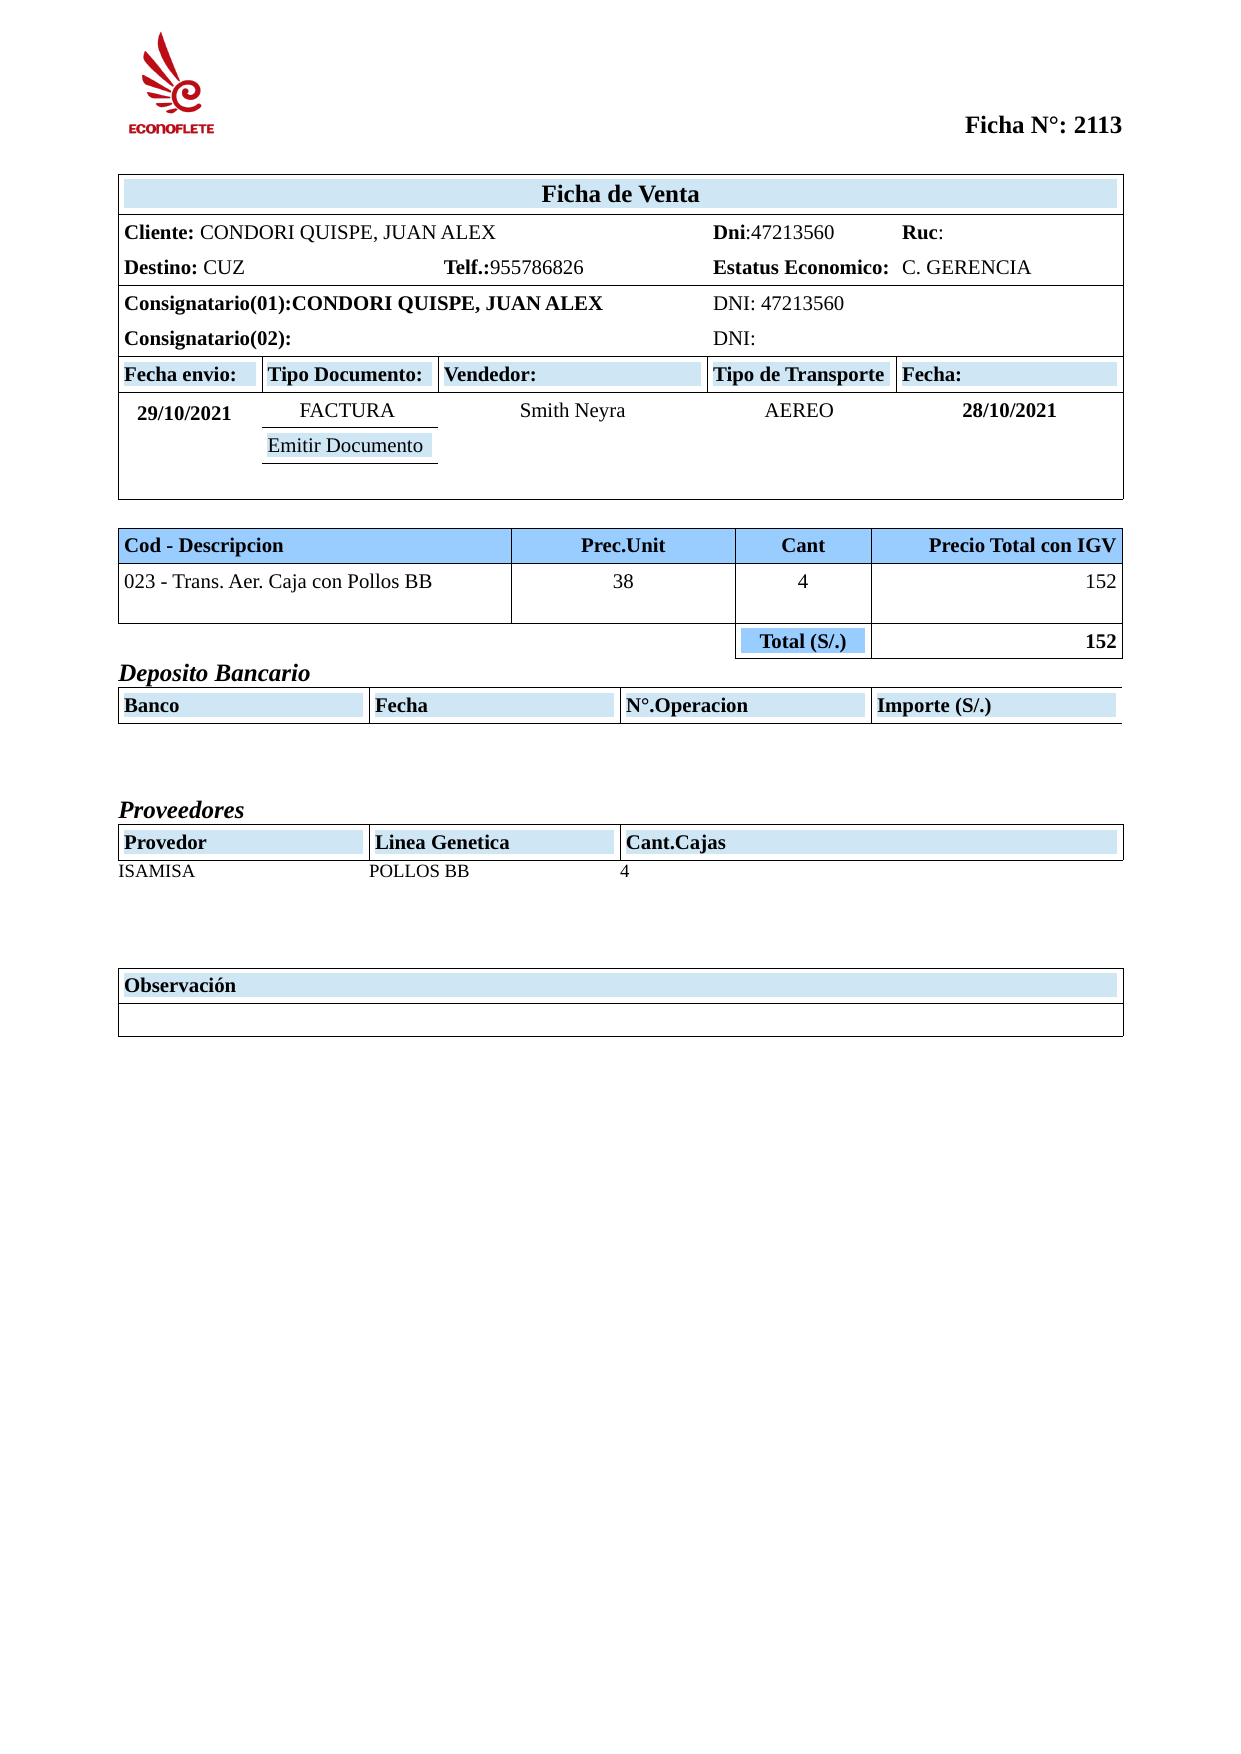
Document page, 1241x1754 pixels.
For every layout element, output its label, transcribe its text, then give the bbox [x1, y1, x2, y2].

table_cell 023 - Trans. Aer. Caja con Pollos BB [119, 564, 511, 623]
table_cell [511, 624, 735, 658]
table_cell Telf.:955786826 [438, 249, 707, 285]
table_cell C. GERENCIA [896, 249, 1123, 285]
table_cell Consignatario(01):CONDORI QUISPE, JUAN ALEX [119, 286, 707, 321]
table_cell Consignatario(02): [119, 321, 707, 356]
table_cell DNI: 47213560 [707, 286, 1123, 321]
table_cell [118, 747, 369, 771]
table_cell Vendedor: [439, 357, 707, 392]
table_header Observación [119, 969, 1123, 1003]
table_cell [118, 924, 369, 946]
table_cell DNI: [707, 321, 1123, 356]
table_cell [620, 924, 1123, 946]
table_cell [871, 771, 1122, 795]
table_cell Ruc: [896, 215, 1123, 249]
table_cell [620, 946, 1123, 967]
table_cell Fecha: [897, 357, 1123, 392]
table_cell [620, 747, 871, 771]
table_cell FACTURA [262, 393, 438, 427]
table_cell 29/10/2021 [119, 393, 262, 498]
table_cell Emitir Documento [262, 428, 438, 463]
table_cell Total (S/.) [736, 624, 871, 658]
table_header Fecha [370, 688, 620, 723]
table_cell 152 [872, 624, 1122, 658]
table_cell [871, 747, 1122, 771]
table_cell [262, 464, 438, 498]
table_cell [369, 946, 620, 967]
table_cell Smith Neyra [438, 393, 707, 498]
table_header N°.Operacion [621, 688, 871, 723]
table_header Cant [736, 529, 871, 563]
table_header Precio Total con IGV [872, 529, 1122, 563]
table_header Ficha de Venta [119, 175, 1123, 214]
table_cell Fecha envio: [119, 357, 262, 392]
table_cell [369, 903, 620, 924]
table_cell 4 [736, 564, 871, 623]
table_cell Destino: CUZ [119, 249, 438, 285]
table_cell Cliente: CONDORI QUISPE, JUAN ALEX [119, 215, 707, 249]
table_cell [118, 771, 369, 795]
table_header Importe (S/.) [872, 688, 1122, 723]
table_cell [369, 724, 620, 747]
table_cell [620, 771, 871, 795]
table_cell Dni:47213560 [707, 215, 896, 249]
table_header Linea Genetica [370, 825, 620, 859]
table_header Prec.Unit [512, 529, 735, 563]
text Deposito Bancario [118, 658, 1122, 687]
table_cell Tipo Documento: [263, 357, 438, 392]
table_cell [620, 881, 1123, 903]
table_cell Tipo de Transporte [708, 357, 896, 392]
picture [118, 31, 225, 134]
table_cell Estatus Economico: [707, 249, 896, 285]
table_cell AEREO [707, 393, 896, 498]
table_cell [369, 771, 620, 795]
table_cell POLLOS BB [369, 861, 620, 881]
table_cell [118, 724, 369, 747]
table_cell 4 [620, 861, 1123, 881]
table_cell [369, 747, 620, 771]
table_cell [369, 924, 620, 946]
table_cell [871, 724, 1122, 747]
table_header Provedor [119, 825, 369, 859]
table_cell 38 [512, 564, 735, 623]
table_header Banco [119, 688, 369, 723]
table_cell [118, 624, 511, 658]
table_cell [620, 903, 1123, 924]
text Proveedores [118, 795, 1122, 824]
table_cell 152 [872, 564, 1122, 623]
table_cell 28/10/2021 [896, 393, 1123, 498]
table_cell [119, 1004, 1123, 1036]
table_cell [620, 724, 871, 747]
table_header Cant.Cajas [621, 825, 1123, 859]
table_cell [118, 881, 369, 903]
table_cell [369, 881, 620, 903]
table_cell [118, 903, 369, 924]
table_header Cod - Descripcion [119, 529, 511, 563]
table_cell ISAMISA [118, 861, 369, 881]
table_cell [118, 946, 369, 967]
